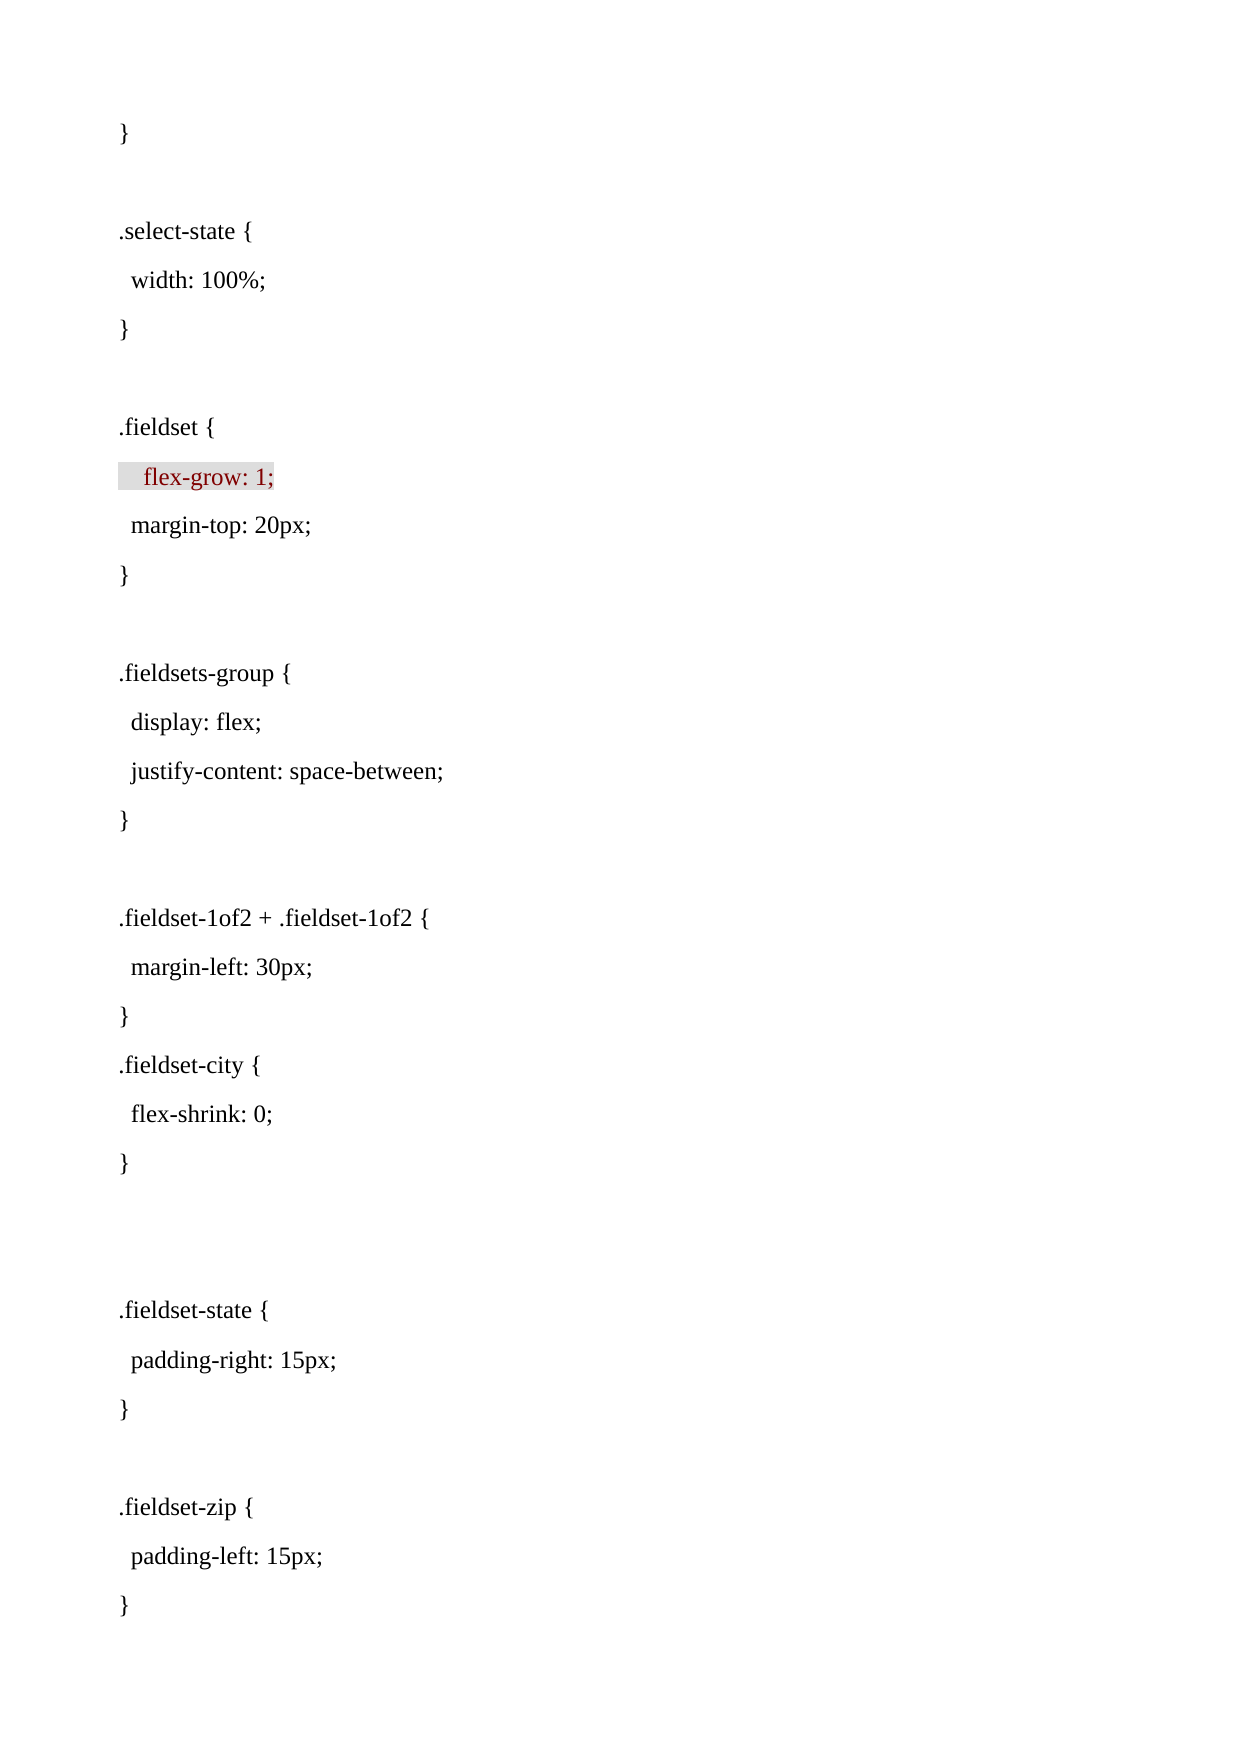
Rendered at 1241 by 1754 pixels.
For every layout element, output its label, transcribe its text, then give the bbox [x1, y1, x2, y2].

text .fieldset-zip { [118, 1492, 1122, 1521]
text .fieldsets-group { [118, 658, 1122, 687]
text padding-right: 15px; [118, 1345, 1122, 1373]
text } [118, 314, 1122, 343]
text } [118, 118, 1122, 147]
text .fieldset { [118, 412, 1122, 441]
text padding-left: 15px; [118, 1541, 1122, 1570]
text .fieldset-1of2 + .fieldset-1of2 { [118, 903, 1122, 932]
text .fieldset-state { [118, 1296, 1122, 1324]
text } [118, 1001, 1122, 1030]
text } [118, 1394, 1122, 1422]
text .select-state { [118, 216, 1122, 245]
text display: flex; [118, 707, 1122, 736]
text width: 100%; [118, 265, 1122, 294]
text } [118, 1590, 1122, 1619]
text margin-top: 20px; [118, 511, 1122, 539]
text margin-left: 30px; [118, 952, 1122, 981]
text } [118, 805, 1122, 834]
text } [118, 560, 1122, 588]
text } [118, 1148, 1122, 1177]
text .fieldset-city { [118, 1050, 1122, 1079]
text flex-grow: 1; [118, 462, 1122, 490]
text flex-shrink: 0; [118, 1099, 1122, 1128]
text justify-content: space-between; [118, 756, 1122, 785]
